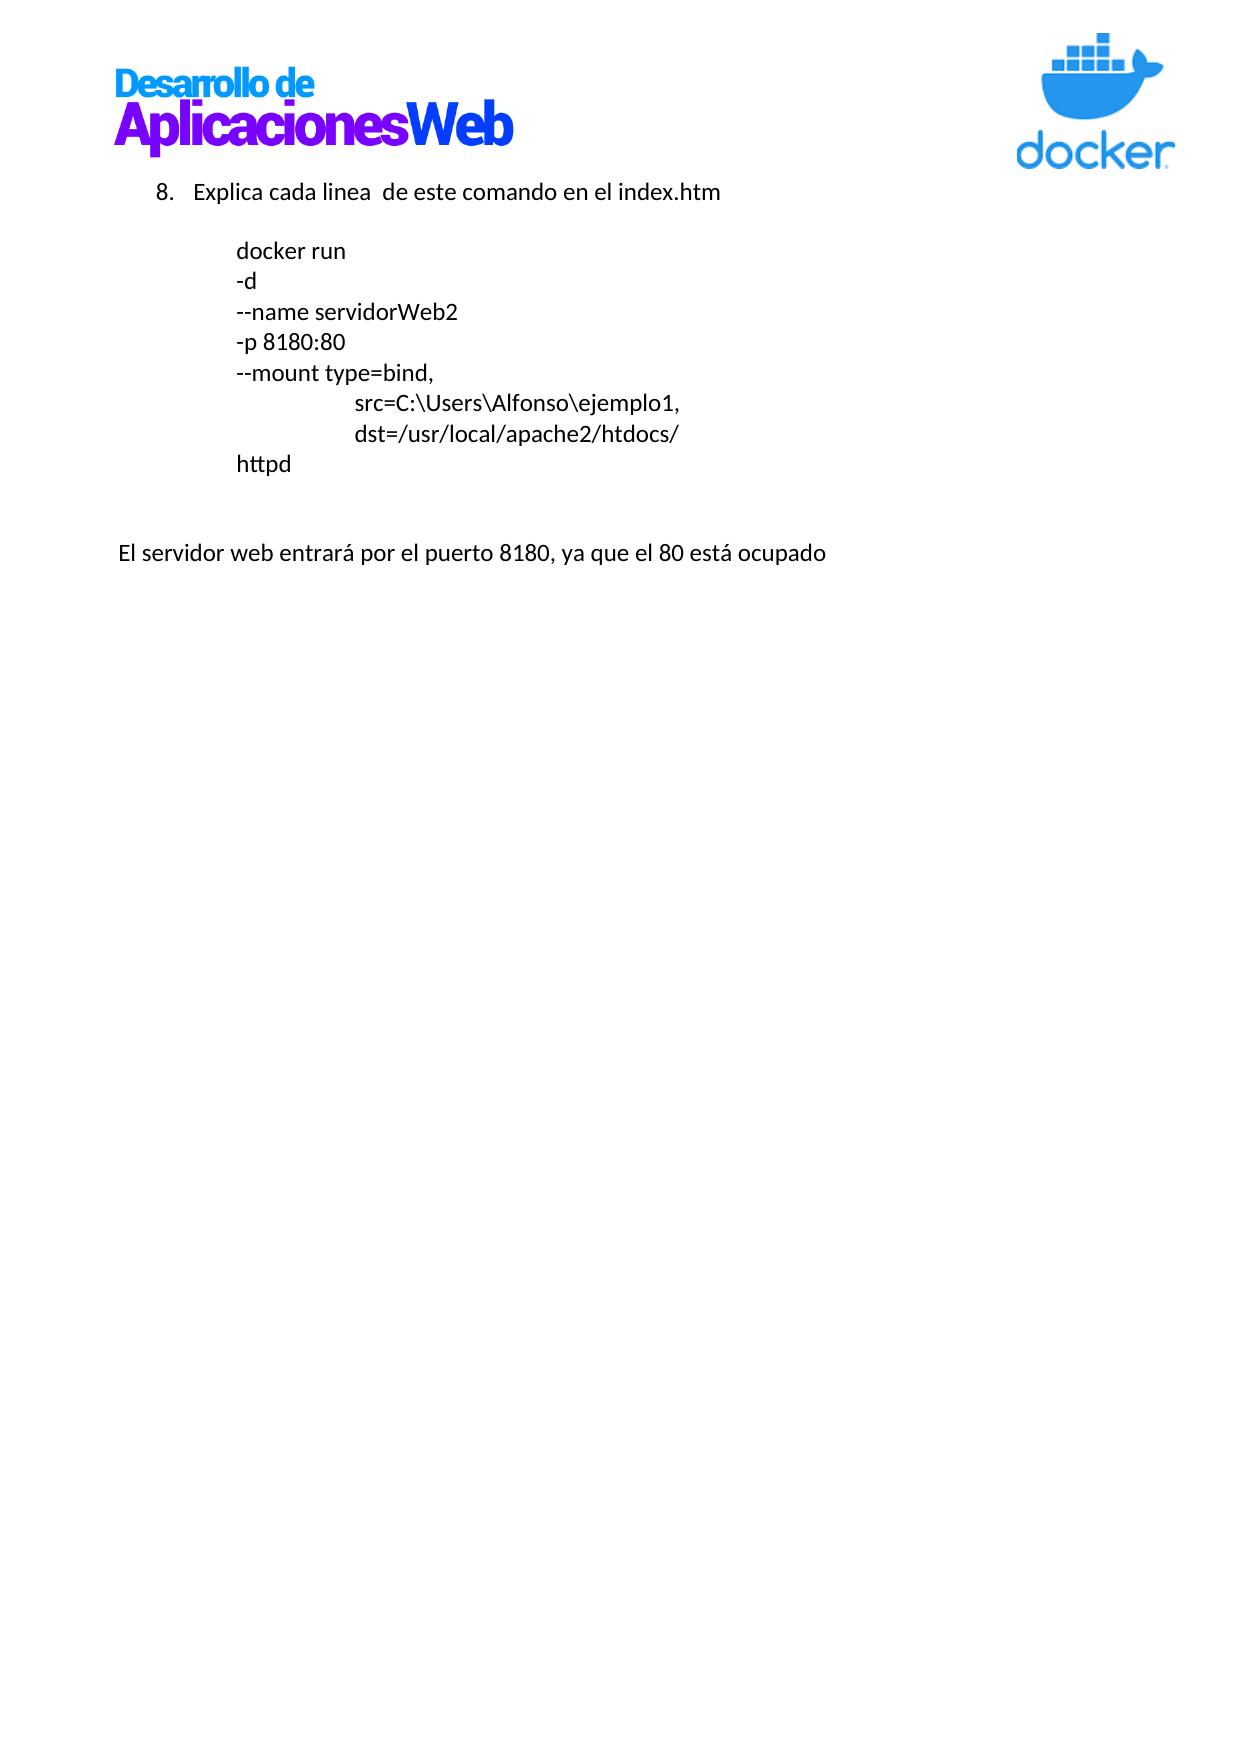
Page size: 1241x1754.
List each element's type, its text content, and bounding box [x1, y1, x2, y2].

text httpd [118, 448, 1122, 479]
text src=C:\Users\Alfonso\ejemplo1, [118, 387, 1122, 418]
text --name servidorWeb2 [118, 296, 1122, 326]
text dst=/usr/local/apache2/htdocs/ [118, 418, 1122, 448]
text --mount type=bind, [118, 357, 1122, 387]
text El servidor web entrará por el puerto 8180, ya que el 80 está ocupado [118, 538, 1122, 568]
picture [100, 63, 521, 161]
list Explica cada linea de este comando en el index.htm [156, 176, 1122, 207]
picture [1016, 33, 1176, 169]
text -p 8180:80 [118, 326, 1122, 357]
text docker run [118, 235, 1122, 265]
text -d [118, 265, 1122, 296]
